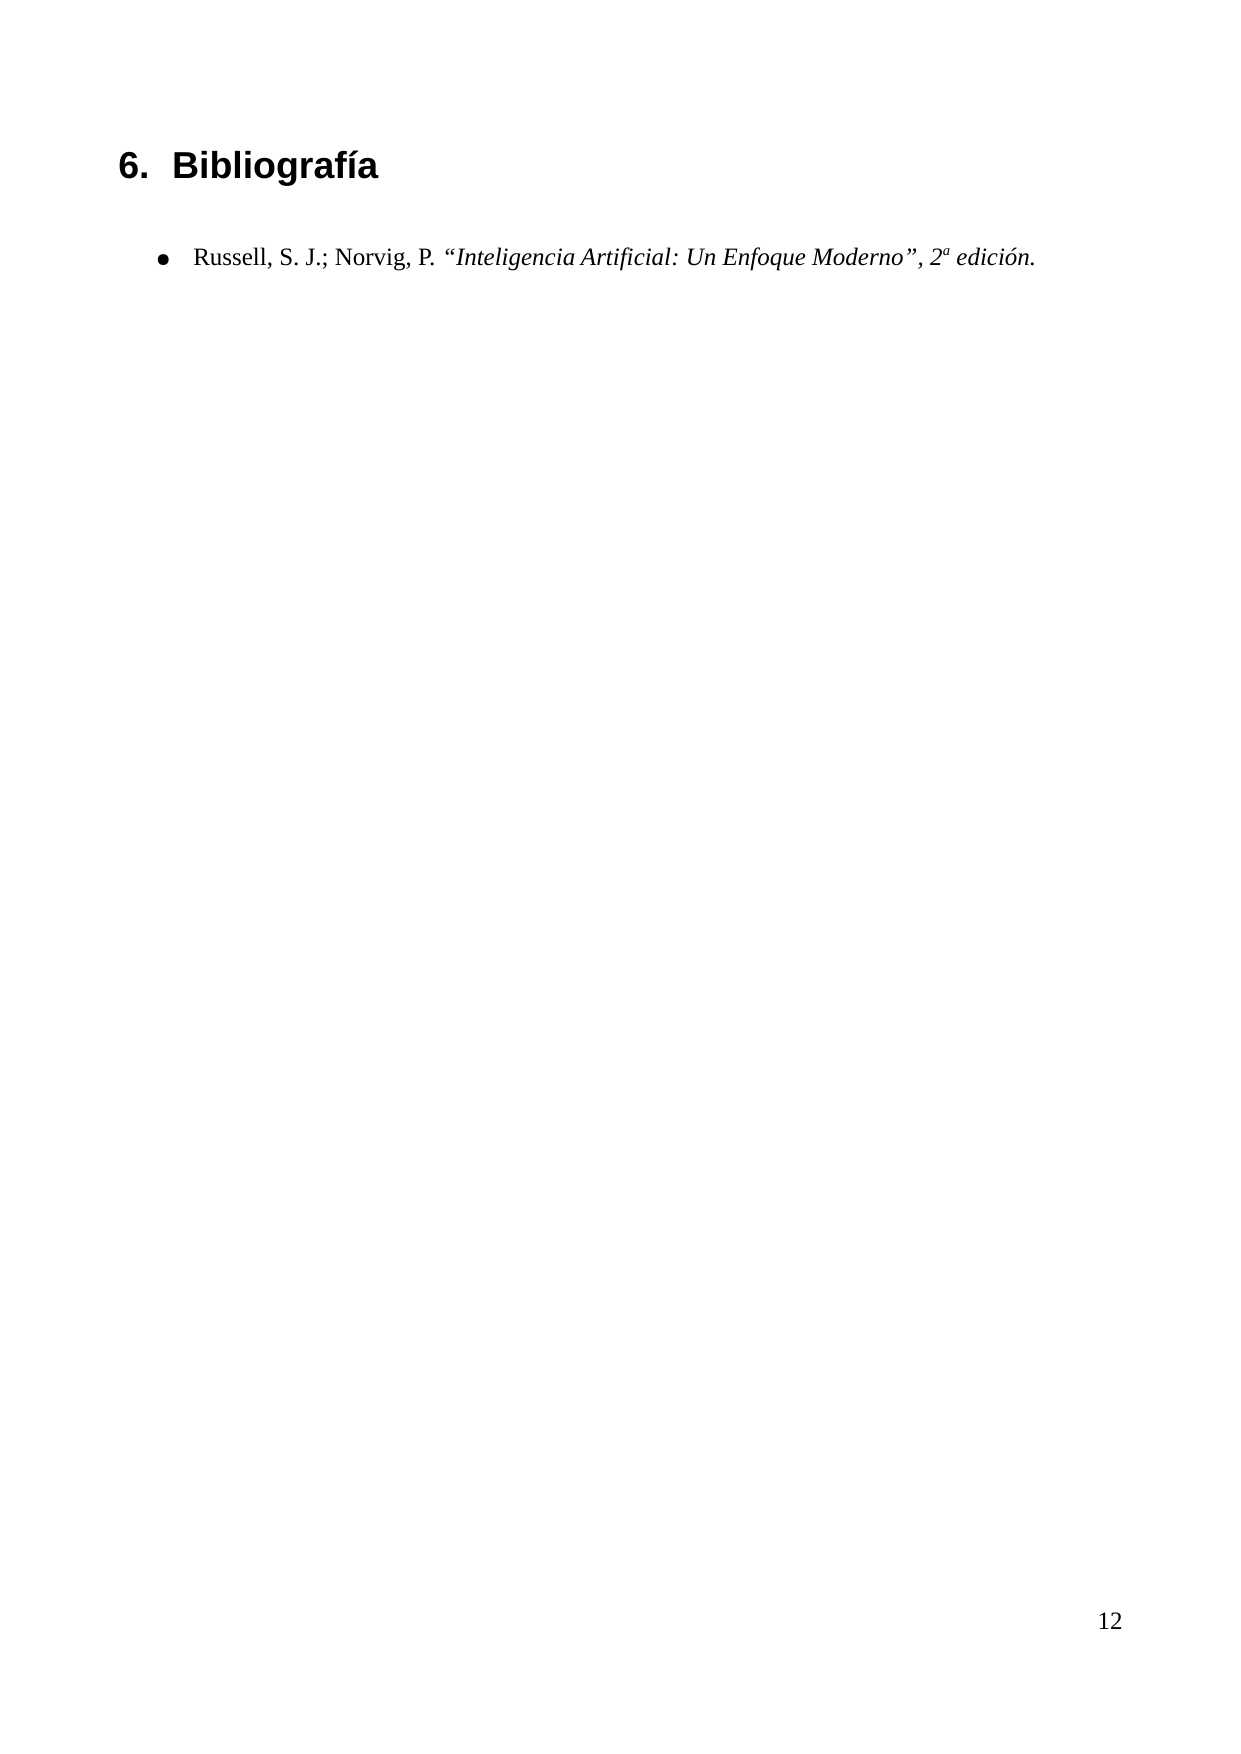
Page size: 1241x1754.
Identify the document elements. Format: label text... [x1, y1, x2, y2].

title Bibliografía [118, 143, 1122, 186]
list Russell, S. J.; Norvig, P. “Inteligencia Artificial: Un Enfoque Moderno”, 2a edición. [156, 242, 1122, 271]
